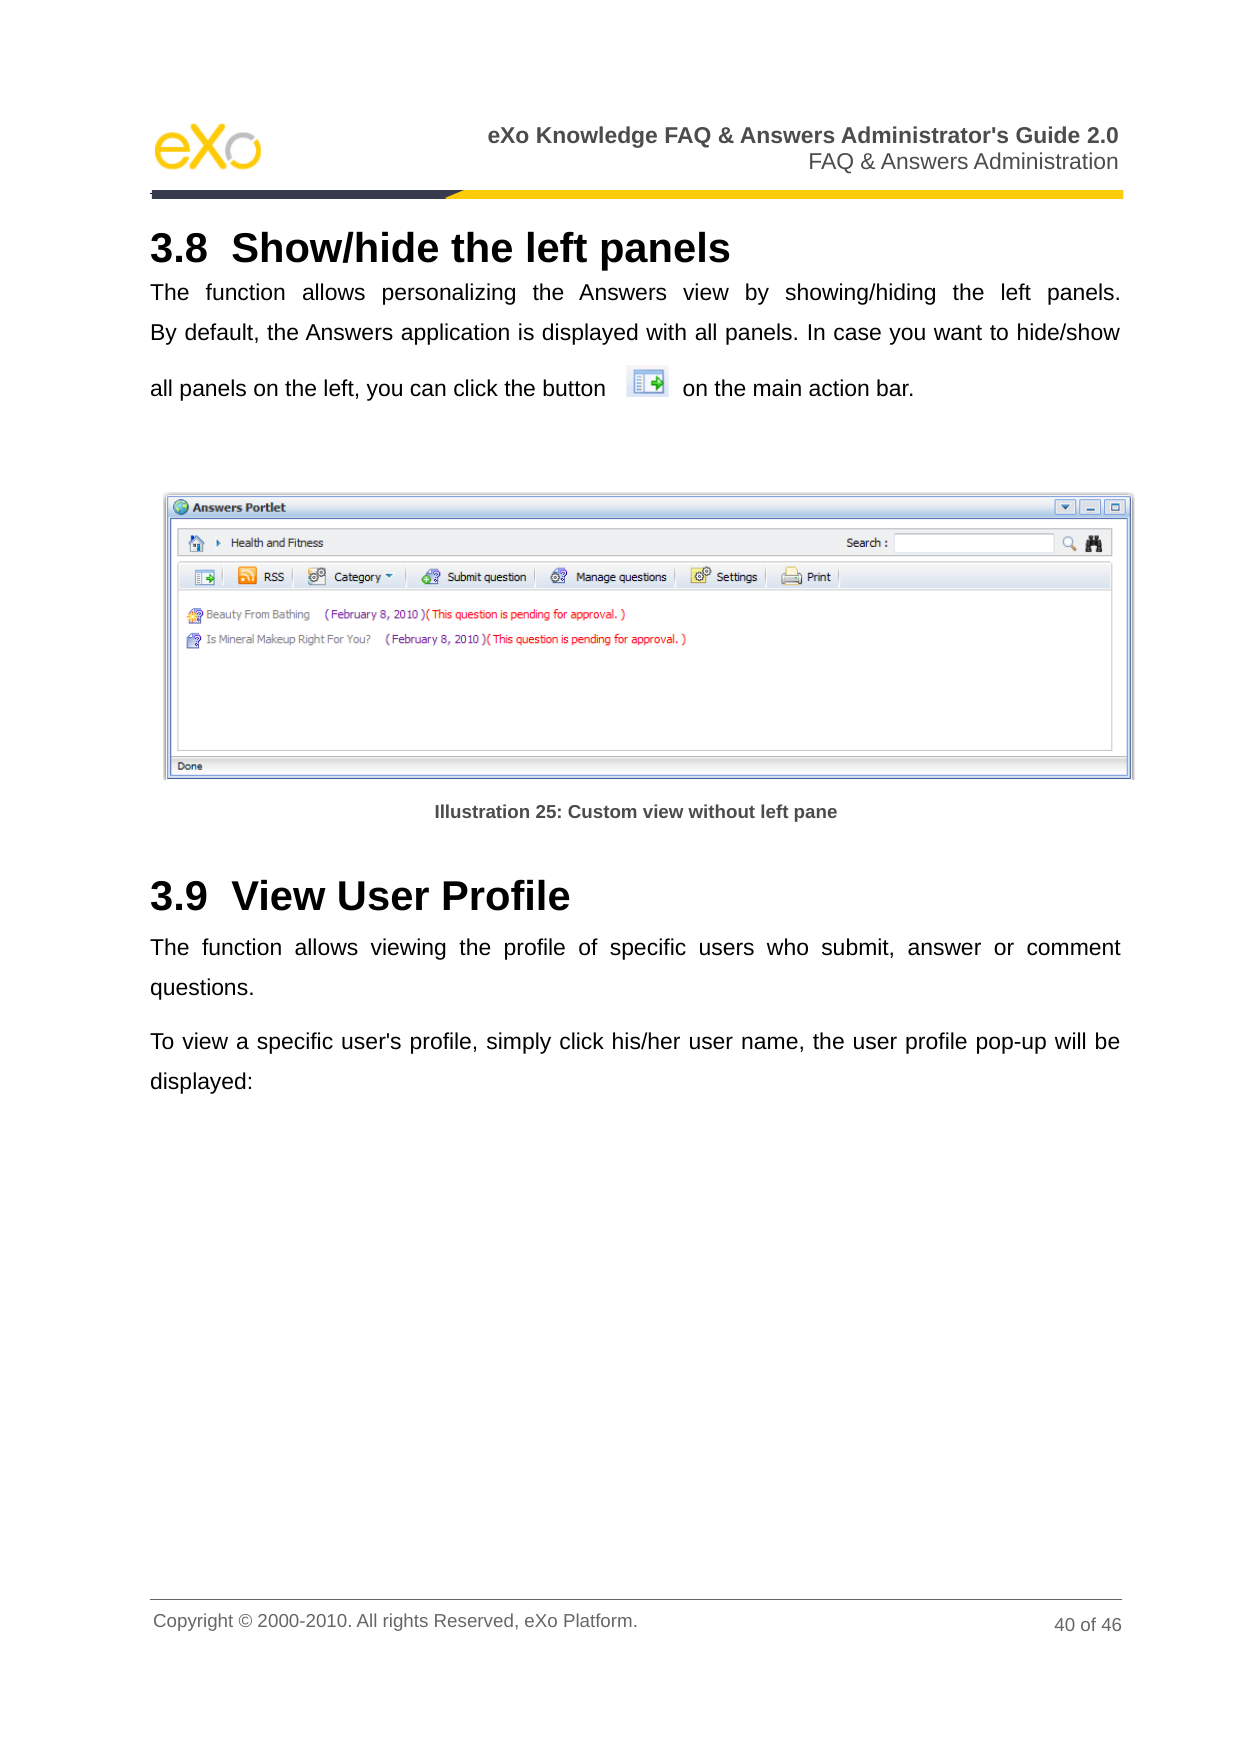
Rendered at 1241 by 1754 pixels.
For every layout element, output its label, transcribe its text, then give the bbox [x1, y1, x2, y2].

picture [151, 190, 1124, 199]
picture [163, 492, 1135, 780]
picture [155, 123, 262, 170]
text The function allows viewing the profile of specific users who submit, answer or comment questions. [150, 934, 1122, 1000]
subtitle View User Profile [150, 871, 1122, 919]
subtitle Show/hide the left panels [150, 223, 1122, 271]
text Illustration 25: Custom view without left pane [147, 493, 1124, 822]
text To view a specific user's profile, simply click his/her user name, the user profile pop-up will be displayed: [150, 1028, 1122, 1094]
text [147, 418, 1124, 493]
picture [626, 365, 669, 397]
text The function allows personalizing the Answers view by showing/hiding the left panels. By default, the Answers application is displayed with all panels. In case you want to hide/show all panels on the left, you can click the button on the main action bar. [150, 279, 1122, 404]
